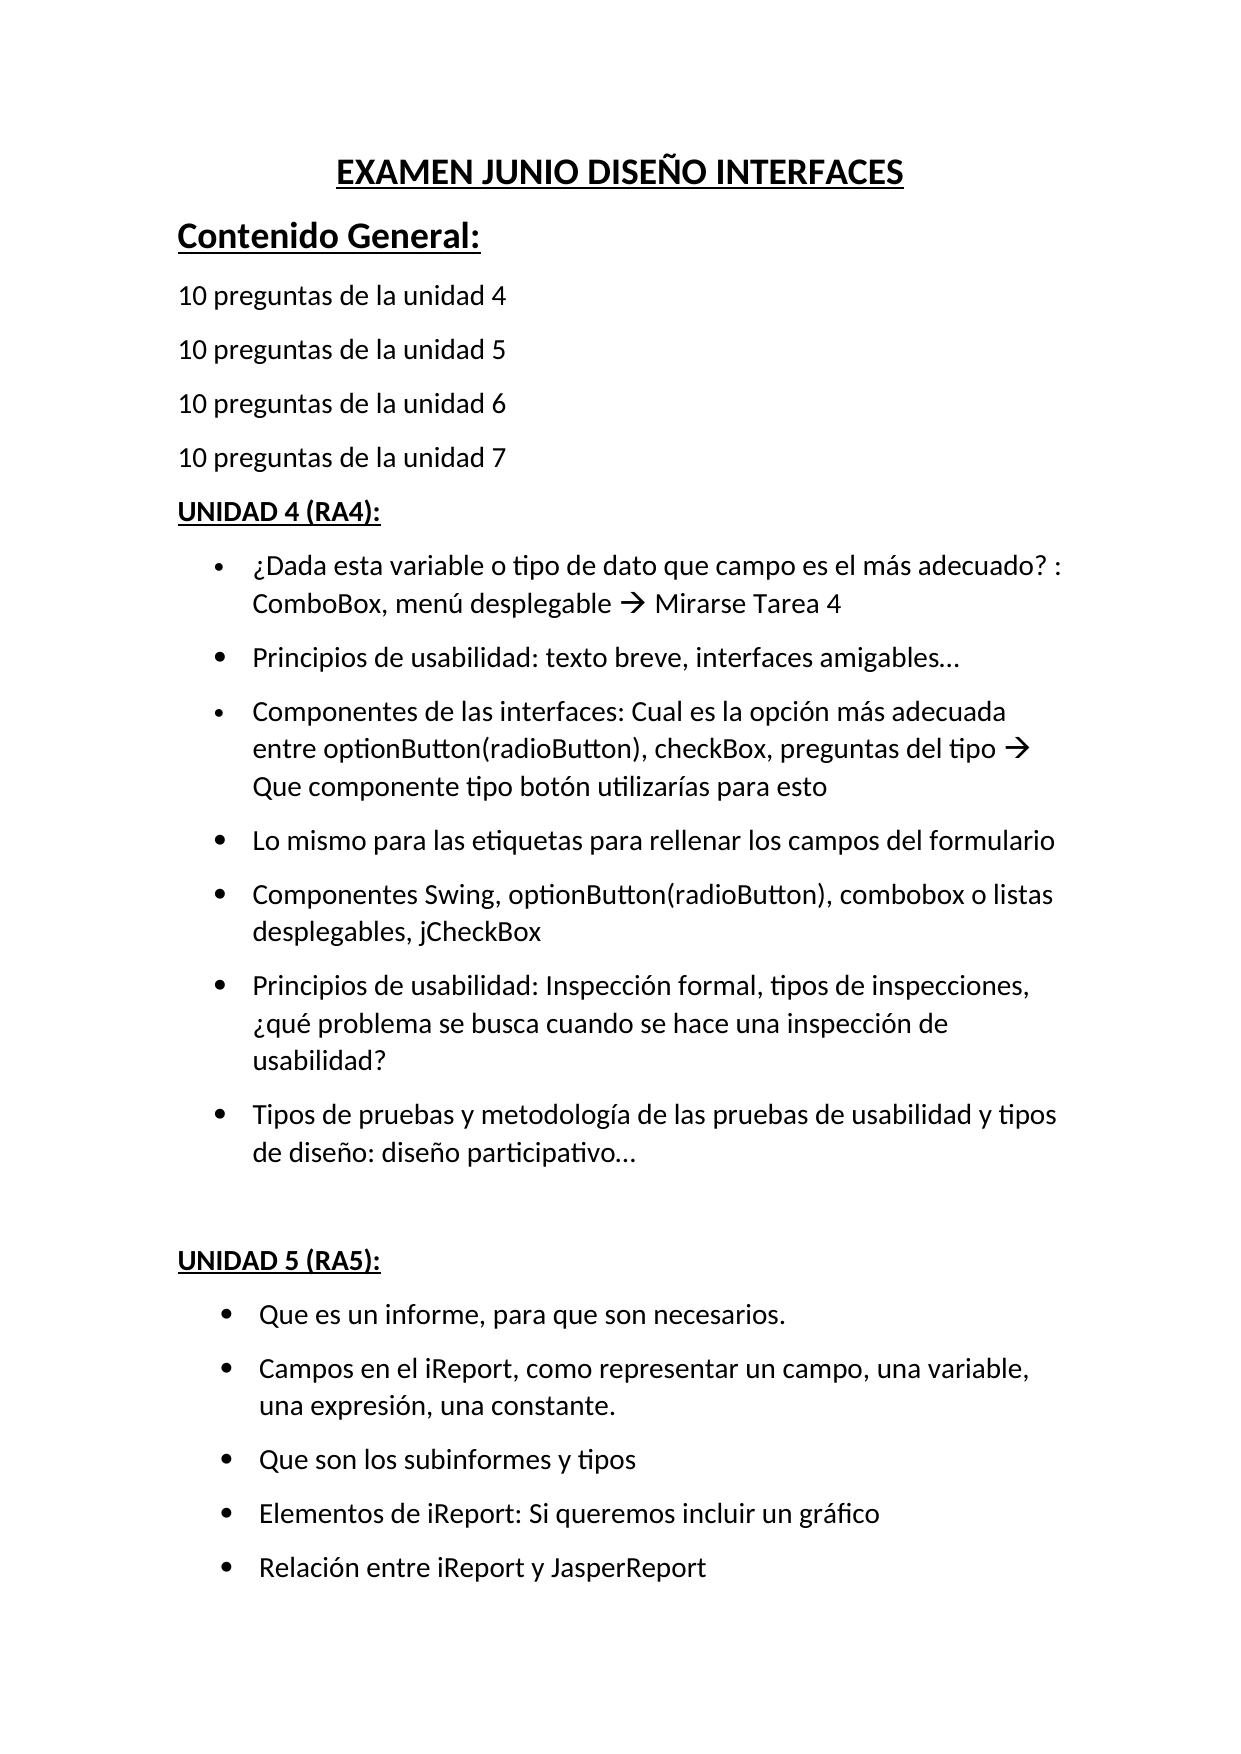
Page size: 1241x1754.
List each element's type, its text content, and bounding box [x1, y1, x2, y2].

list Lo mismo para las etiquetas para rellenar los campos del formulario [215, 822, 1063, 857]
list Tipos de pruebas y metodología de las pruebas de usabilidad y tipos de diseño: diseño participativo… [215, 1096, 1063, 1169]
text 10 preguntas de la unidad 6 [177, 385, 1063, 421]
text UNIDAD 5 (RA5): [177, 1242, 1063, 1277]
text UNIDAD 4 (RA4): [177, 493, 1063, 529]
text EXAMEN JUNIO DISEÑO INTERFACES [177, 148, 1063, 193]
list Campos en el iReport, como representar un campo, una variable, una expresión, una constante. [221, 1350, 1063, 1423]
list ¿Dada esta variable o tipo de dato que campo es el más adecuado? : ComboBox, menú desplegable  Mirarse Tarea 4 [215, 547, 1063, 621]
list Elementos de iReport: Si queremos incluir un gráfico [221, 1495, 1063, 1531]
list Principios de usabilidad: Inspección formal, tipos de inspecciones, ¿qué problema se busca cuando se hace una inspección de usabilidad? [215, 967, 1063, 1078]
text 10 preguntas de la unidad 4 [177, 277, 1063, 313]
text Contenido General: [177, 212, 1063, 258]
list Componentes Swing, optionButton(radioButton), combobox o listas desplegables, jCheckBox [215, 876, 1063, 949]
text 10 preguntas de la unidad 5 [177, 331, 1063, 367]
list Que son los subinformes y tipos [221, 1441, 1063, 1477]
text 10 preguntas de la unidad 7 [177, 439, 1063, 475]
list Que es un informe, para que son necesarios. [221, 1296, 1063, 1331]
list Principios de usabilidad: texto breve, interfaces amigables… [215, 639, 1063, 674]
list Componentes de las interfaces: Cual es la opción más adecuada entre optionButton(radioButton), checkBox, preguntas del tipo  Que componente tipo botón utilizarías para esto [215, 693, 1063, 803]
list Relación entre iReport y JasperReport [221, 1549, 1063, 1585]
